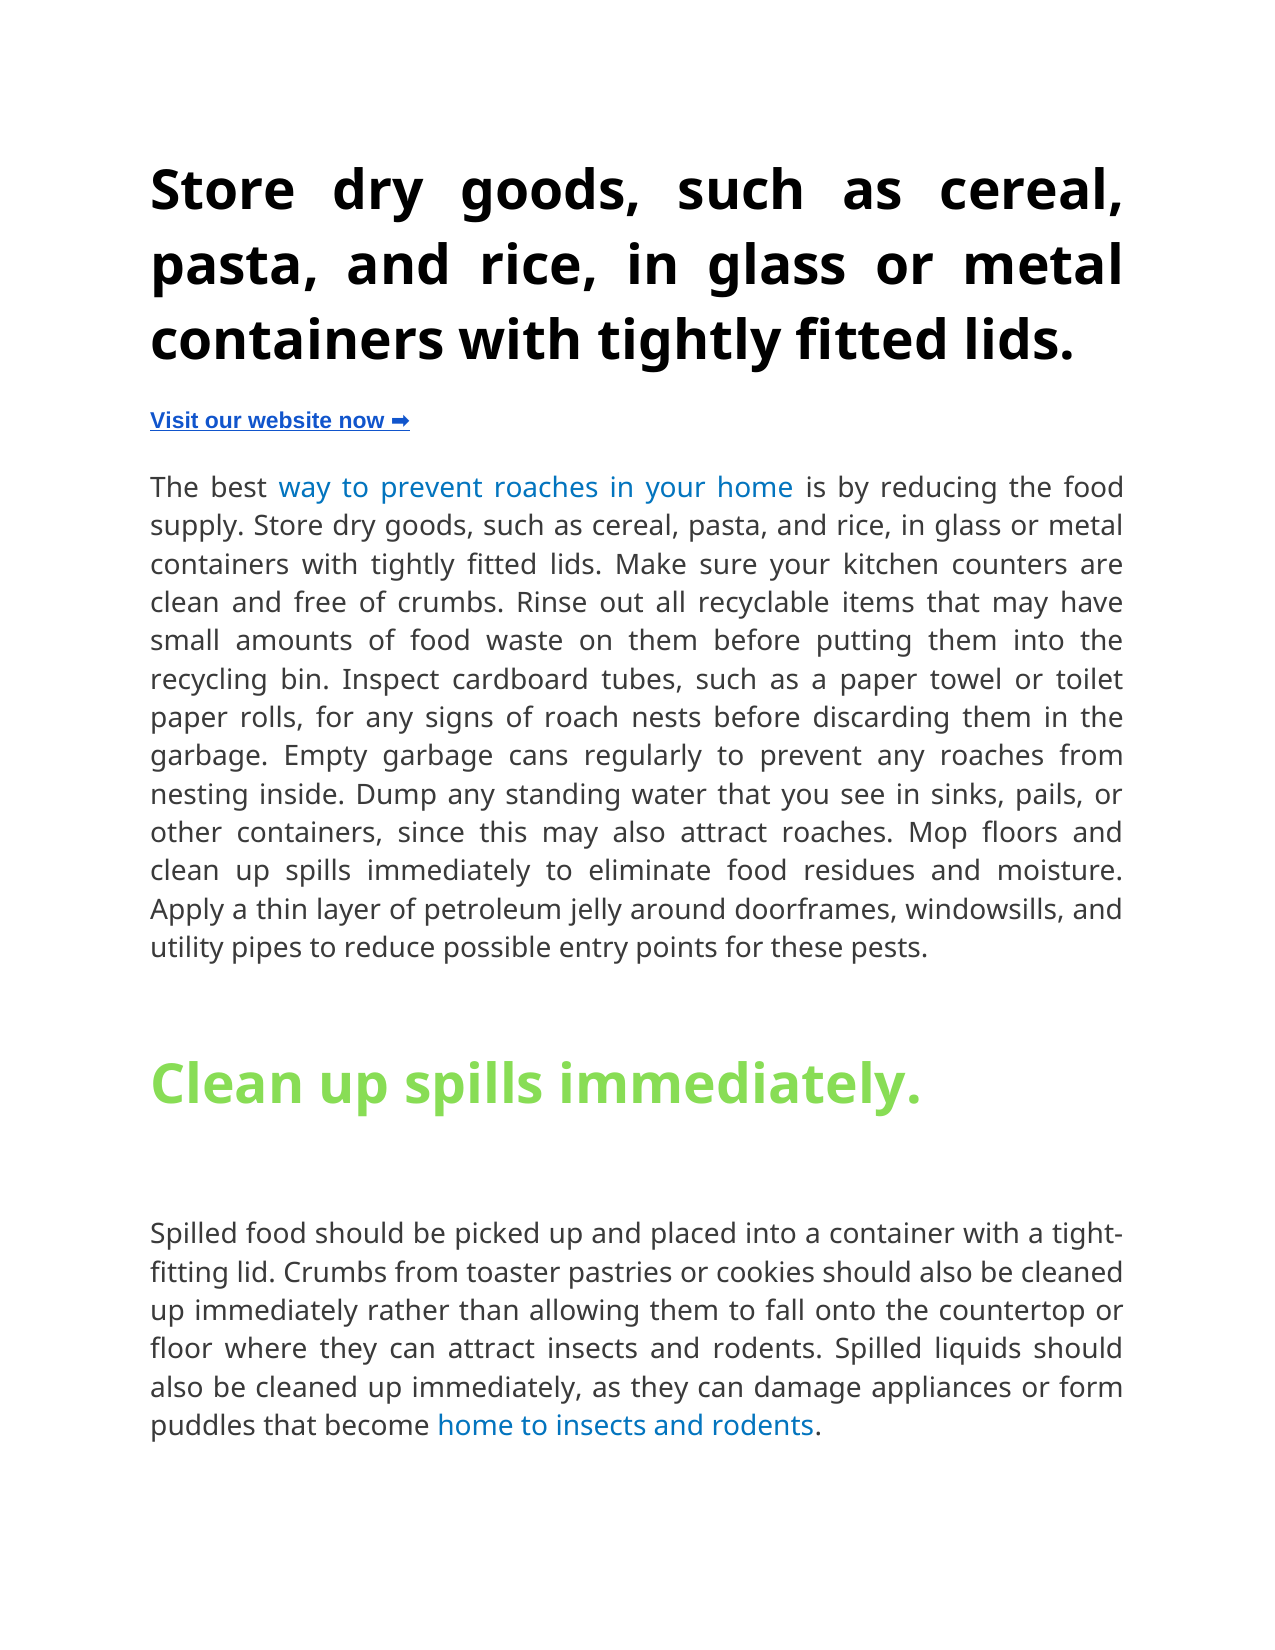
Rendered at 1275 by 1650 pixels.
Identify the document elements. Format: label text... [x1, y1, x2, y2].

text The best way to prevent roaches in your home is by reducing the food supply. Store dry goods, such as cereal, pasta, and rice, in glass or metal containers with tightly fitted lids. Make sure your kitchen counters are clean and free of crumbs. Rinse out all recyclable items that may have small amounts of food waste on them before putting them into the recycling bin. Inspect cardboard tubes, such as a paper towel or toilet paper rolls, for any signs of roach nests before discarding them in the garbage. Empty garbage cans regularly to prevent any roaches from nesting inside. Dump any standing water that you see in sinks, pails, or other containers, since this may also attract roaches. Mop floors and clean up spills immediately to eliminate food residues and moisture. Apply a thin layer of petroleum jelly around doorframes, windowsills, and utility pipes to reduce possible entry points for these pests. [150, 467, 1125, 966]
subtitle Spilled food should be picked up and placed into a container with a tight-fitting lid. Crumbs from toaster pastries or cookies should also be cleaned up immediately rather than allowing them to fall onto the countertop or floor where they can attract insects and rodents. Spilled liquids should also be cleaned up immediately, as they can damage appliances or form puddles that become home to insects and rodents. [150, 1214, 1125, 1444]
subtitle Store dry goods, such as cereal, pasta, and rice, in glass or metal containers with tightly fitted lids. [150, 150, 1125, 376]
subtitle Clean up spills immediately. [150, 1045, 1125, 1120]
text Visit our website now ➡ [150, 407, 1125, 433]
